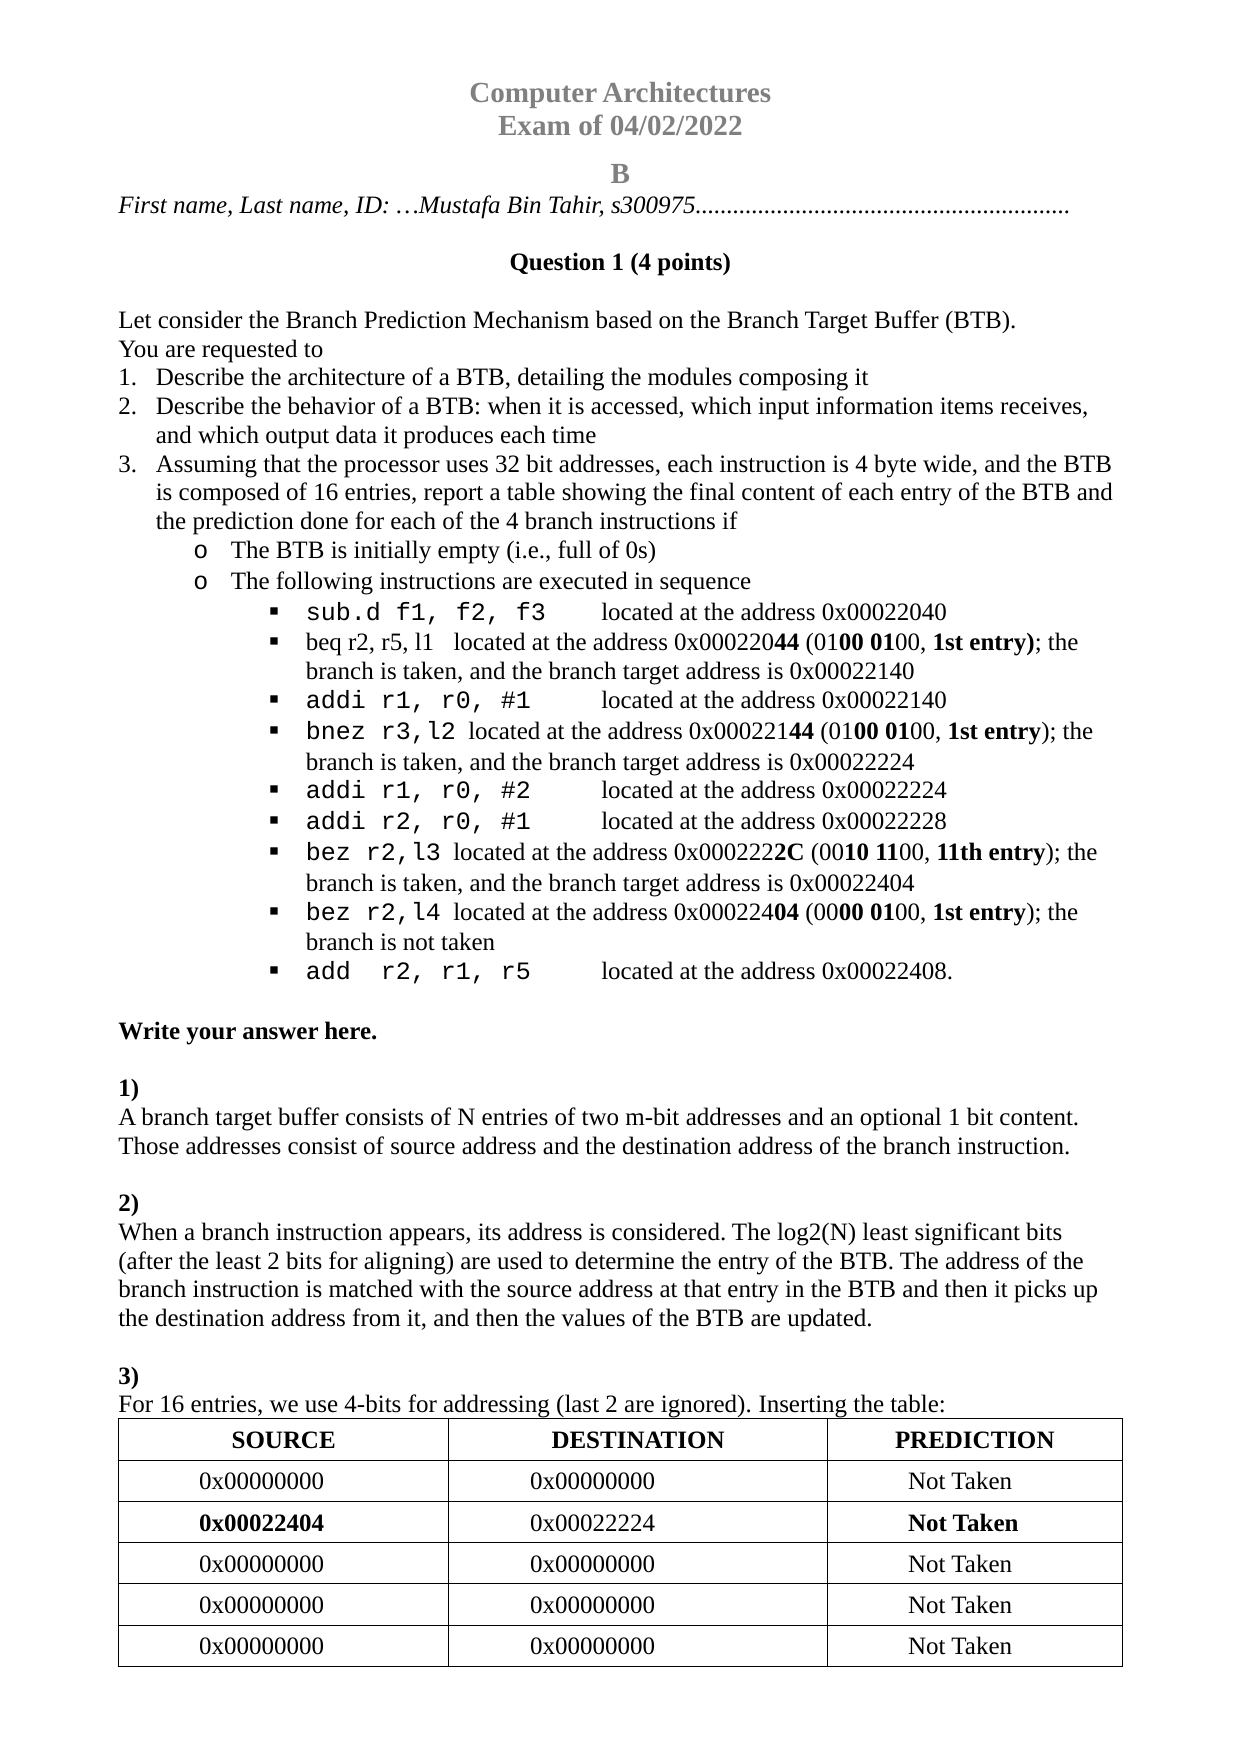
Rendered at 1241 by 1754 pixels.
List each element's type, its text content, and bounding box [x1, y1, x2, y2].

table_header DESTINATION [449, 1419, 827, 1459]
list bnez r3,l2 located at the address 0x00022144 (0100 0100, 1st entry); the branch is taken, and the branch target address is 0x00022224 [268, 716, 1122, 775]
table_cell 0x00000000 [119, 1626, 448, 1666]
list addi r1, r0, #1 located at the address 0x00022140 [268, 685, 1122, 716]
list Assuming that the processor uses 32 bit addresses, each instruction is 4 byte wide, and the BTB is composed of 16 entries, report a table showing the final content of each entry of the BTB and the prediction done for each of the 4 branch instructions if [118, 449, 1122, 535]
text Let consider the Branch Prediction Mechanism based on the Branch Target Buffer (BTB). [118, 305, 1122, 334]
table_header SOURCE [119, 1419, 448, 1459]
list sub.d f1, f2, f3 located at the address 0x00022040 [268, 597, 1122, 627]
table_cell 0x00000000 [449, 1626, 827, 1666]
table_cell 0x00000000 [449, 1461, 827, 1501]
table_cell Not Taken [828, 1584, 1122, 1624]
table_cell 0x00000000 [449, 1543, 827, 1583]
table_cell 0x00000000 [119, 1543, 448, 1583]
text Question 1 (4 points) [118, 247, 1122, 276]
table_cell Not Taken [828, 1626, 1122, 1666]
text A branch target buffer consists of N entries of two m-bit addresses and an optional 1 bit content. Those addresses consist of source address and the destination address of the branch instruction. [118, 1102, 1122, 1159]
list bez r2,l4 located at the address 0x00022404 (0000 0100, 1st entry); the branch is not taken [268, 897, 1122, 956]
text When a branch instruction appears, its address is considered. The log2(N) least significant bits (after the least 2 bits for aligning) are used to determine the entry of the BTB. The address of the branch instruction is matched with the source address at that entry in the BTB and then it picks up the destination address from it, and then the values of the BTB are updated. [118, 1217, 1122, 1332]
list beq r2, r5, l1 located at the address 0x00022044 (0100 0100, 1st entry); the branch is taken, and the branch target address is 0x00022140 [268, 627, 1122, 685]
text 2) [118, 1188, 1122, 1217]
list Describe the architecture of a BTB, detailing the modules composing it [118, 362, 1122, 391]
list The following instructions are executed in sequence [193, 566, 1122, 597]
text For 16 entries, we use 4-bits for addressing (last 2 are ignored). Inserting the table: [118, 1389, 1122, 1418]
table_cell 0x00022404 [119, 1502, 448, 1542]
table_cell Not Taken [828, 1461, 1122, 1501]
list Describe the behavior of a BTB: when it is accessed, which input information items receives, and which output data it produces each time [118, 391, 1122, 449]
text First name, Last name, ID: …Mustafa Bin Tahir, s300975............................................................ [118, 190, 1122, 219]
table_cell 0x00000000 [119, 1584, 448, 1624]
table_cell 0x00022224 [449, 1502, 827, 1542]
text 1) [118, 1073, 1122, 1102]
table_cell Not Taken [828, 1543, 1122, 1583]
table_cell 0x00000000 [449, 1584, 827, 1624]
list bez r2,l3 located at the address 0x0002222C (0010 1100, 11th entry); the branch is taken, and the branch target address is 0x00022404 [268, 837, 1122, 897]
text 3) [118, 1361, 1122, 1389]
list addi r2, r0, #1 located at the address 0x00022228 [268, 806, 1122, 837]
table_header PREDICTION [828, 1419, 1122, 1459]
list The BTB is initially empty (i.e., full of 0s) [193, 535, 1122, 566]
text Write your answer here. [118, 1016, 1122, 1044]
text You are requested to [118, 334, 1122, 362]
list addi r1, r0, #2 located at the address 0x00022224 [268, 775, 1122, 806]
list add r2, r1, r5 located at the address 0x00022408. [268, 956, 1122, 987]
table_cell 0x00000000 [119, 1461, 448, 1501]
table_cell Not Taken [828, 1502, 1122, 1542]
